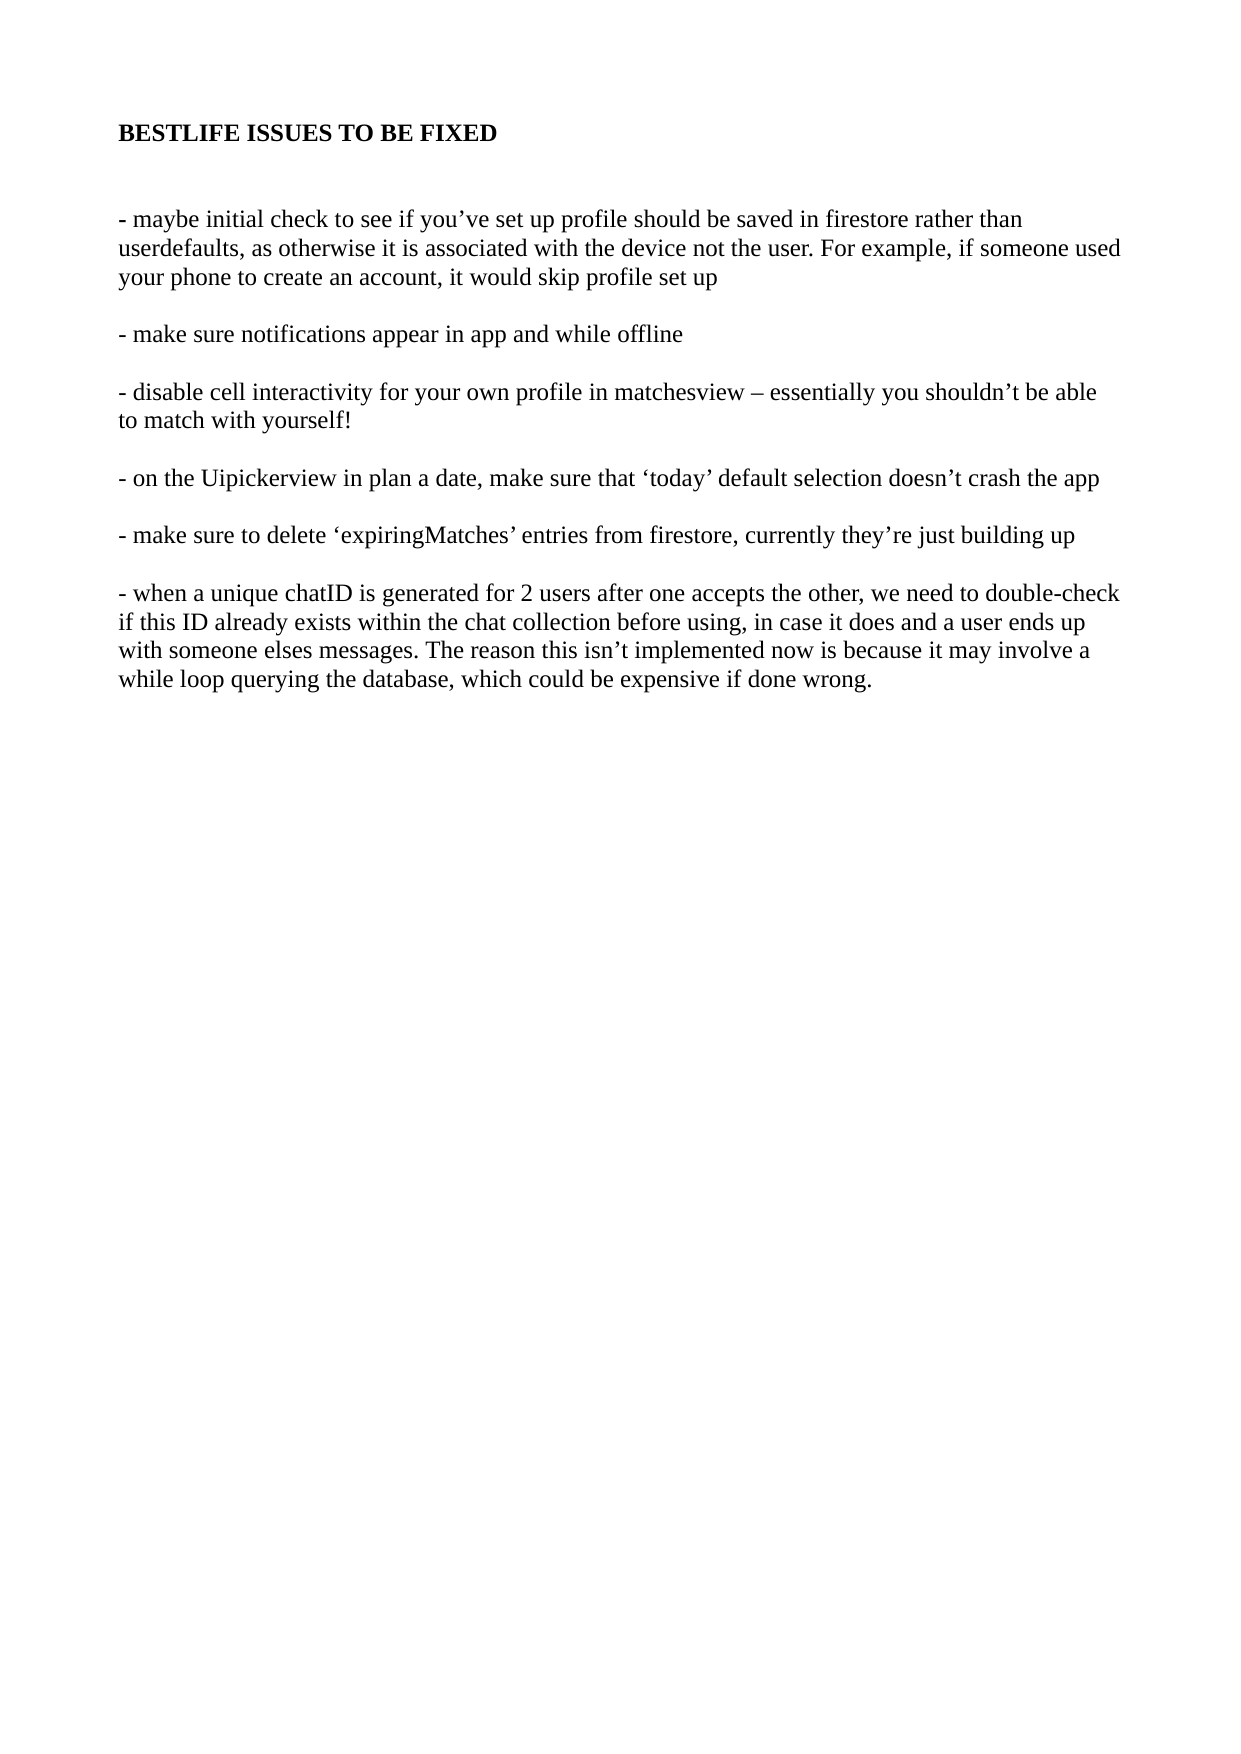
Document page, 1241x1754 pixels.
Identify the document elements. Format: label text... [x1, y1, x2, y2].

text - make sure notifications appear in app and while offline [118, 319, 1122, 348]
text - when a unique chatID is generated for 2 users after one accepts the other, we need to double-check if this ID already exists within the chat collection before using, in case it does and a user ends up with someone elses messages. The reason this isn’t implemented now is because it may involve a while loop querying the database, which could be expensive if done wrong. [118, 578, 1122, 693]
text BESTLIFE ISSUES TO BE FIXED [118, 118, 1122, 147]
text - maybe initial check to see if you’ve set up profile should be saved in firestore rather than userdefaults, as otherwise it is associated with the device not the user. For example, if someone used your phone to create an account, it would skip profile set up [118, 204, 1122, 291]
text - disable cell interactivity for your own profile in matchesview – essentially you shouldn’t be able to match with yourself! [118, 377, 1122, 434]
text - on the Uipickerview in plan a date, make sure that ‘today’ default selection doesn’t crash the app [118, 463, 1122, 492]
text - make sure to delete ‘expiringMatches’ entries from firestore, currently they’re just building up [118, 521, 1122, 549]
